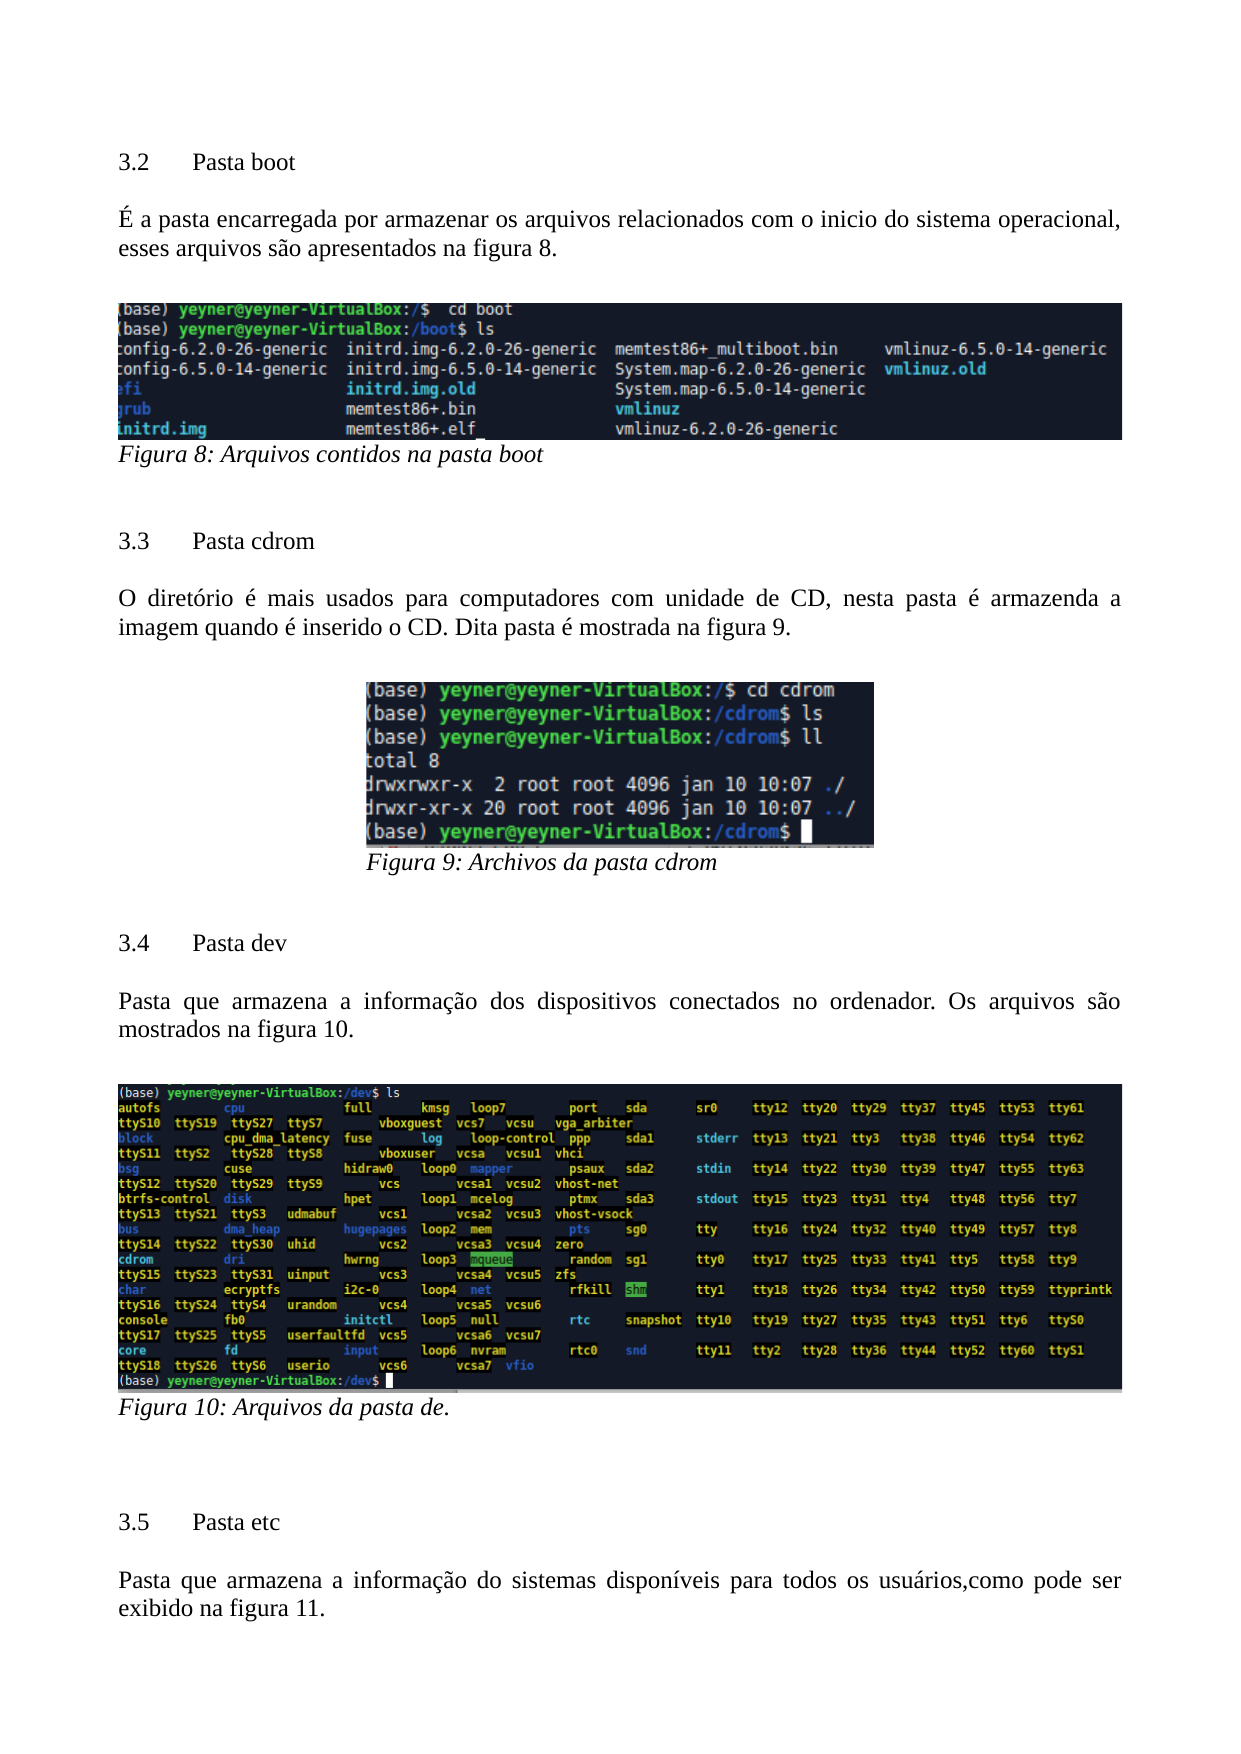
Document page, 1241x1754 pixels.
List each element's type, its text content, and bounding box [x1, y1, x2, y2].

text 3.3 Pasta cdrom [118, 526, 1122, 554]
text Figura 9: Archivos da pasta cdrom [366, 848, 874, 876]
text Pasta que armazena a informação dos dispositivos conectados no ordenador. Os arquivos são mostrados na figura 10. [118, 986, 1122, 1043]
picture [366, 682, 874, 848]
text 3.2 Pasta boot [118, 147, 1122, 176]
text 3.5 Pasta etc [118, 1507, 1122, 1536]
picture [118, 1084, 1123, 1393]
text 3.4 Pasta dev [118, 928, 1122, 957]
text Figura 10: Arquivos da pasta de. [118, 1393, 1122, 1421]
text Pasta que armazena a informação do sistemas disponíveis para todos os usuários,como pode ser exibido na figura 11. [118, 1565, 1122, 1622]
picture [118, 303, 1123, 440]
text É a pasta encarregada por armazenar os arquivos relacionados com o inicio do sistema operacional, esses arquivos são apresentados na figura 8. [118, 204, 1122, 262]
text O diretório é mais usados para computadores com unidade de CD, nesta pasta é armazenda a imagem quando é inserido o CD. Dita pasta é mostrada na figura 9. [118, 583, 1122, 641]
text Figura 8: Arquivos contidos na pasta boot [118, 440, 1122, 468]
